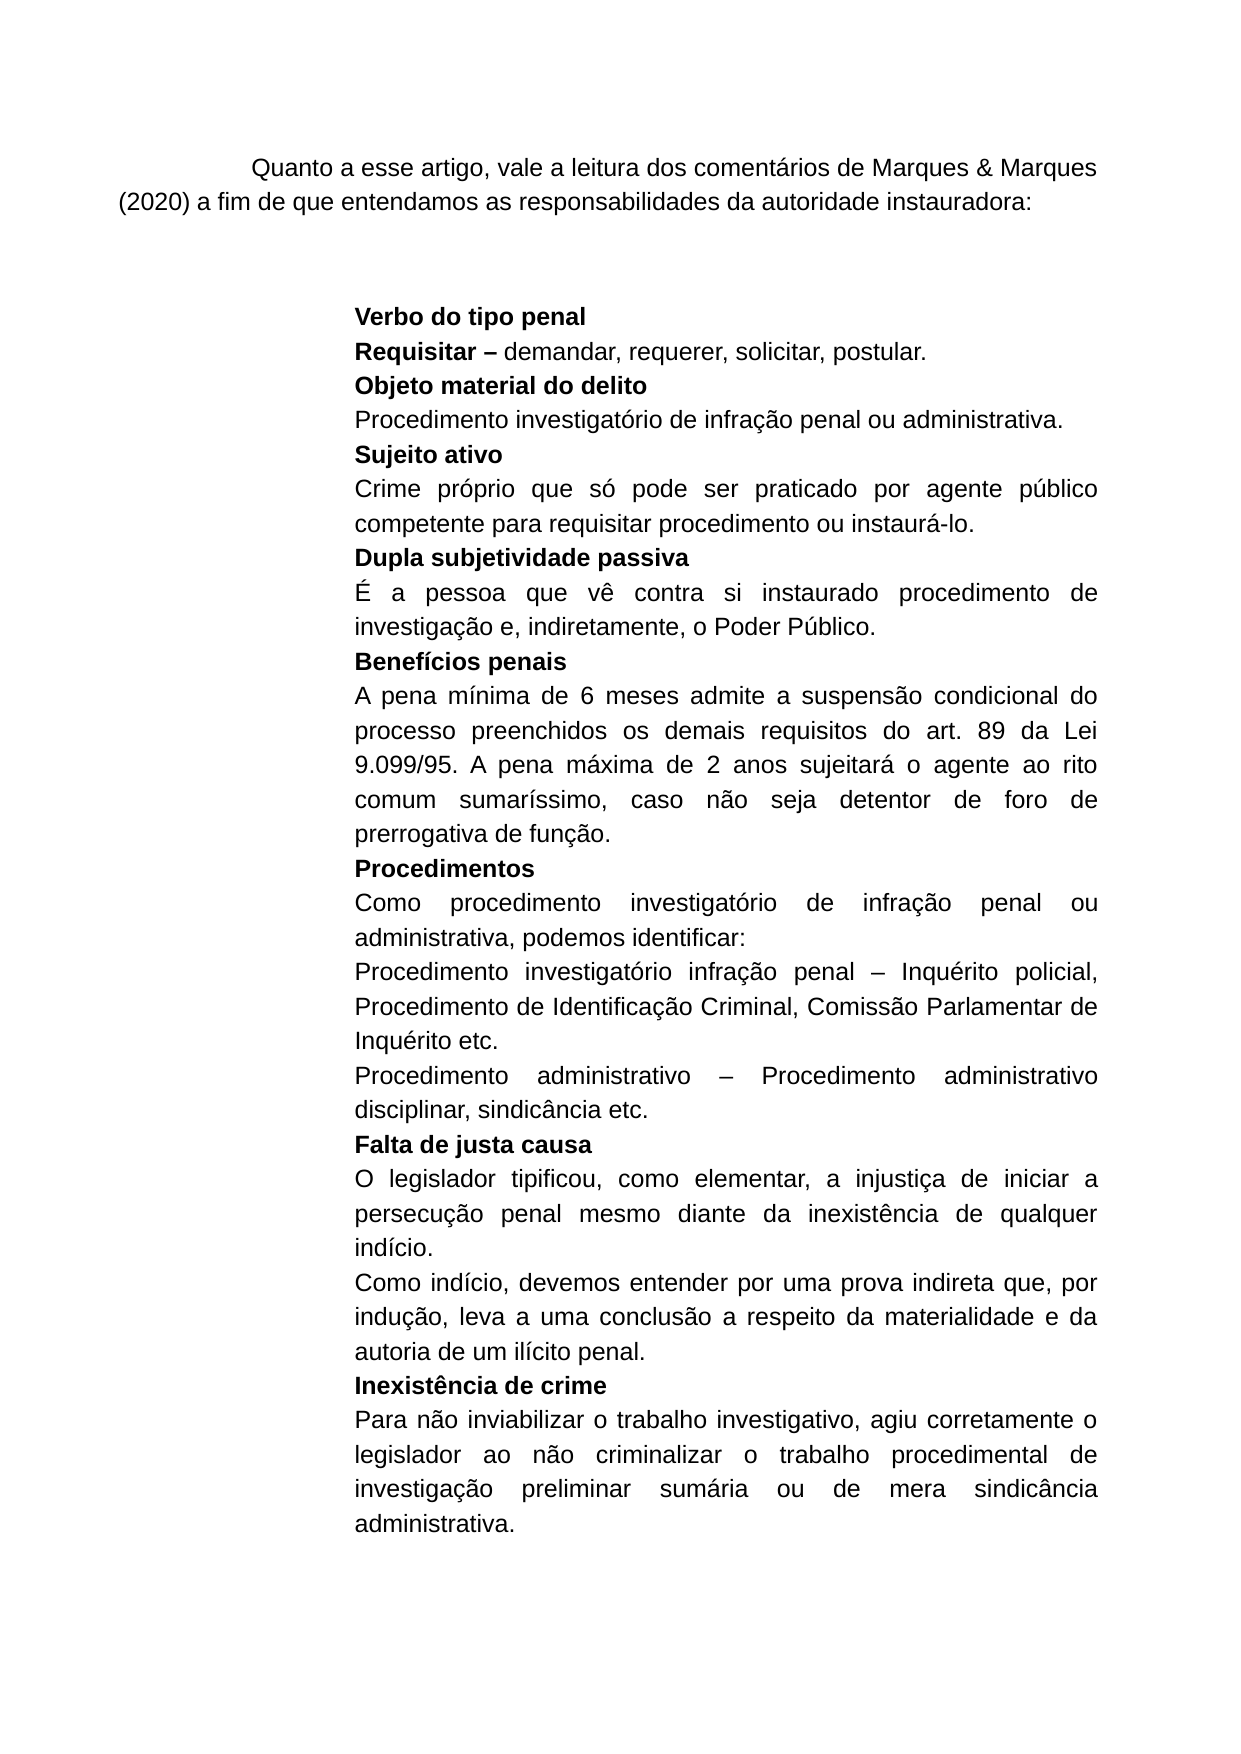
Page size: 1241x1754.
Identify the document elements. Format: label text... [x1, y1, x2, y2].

text É a pessoa que vê contra si instaurado procedimento de investigação e, indiretamente, o Poder Público. [354, 578, 1099, 641]
text Benefícios penais [354, 647, 1099, 676]
text Procedimento investigatório infração penal – Inquérito policial, Procedimento de Identificação Criminal, Comissão Parlamentar de Inquérito etc. [354, 957, 1099, 1055]
text Como indício, devemos entender por uma prova indireta que, por indução, leva a uma conclusão a respeito da materialidade e da autoria de um ilícito penal. [354, 1267, 1099, 1365]
text Como procedimento investigatório de infração penal ou administrativa, podemos identificar: [354, 888, 1099, 951]
text Procedimento investigatório de infração penal ou administrativa. [354, 406, 1099, 434]
text Para não inviabilizar o trabalho investigativo, agiu corretamente o legislador ao não criminalizar o trabalho procedimental de investigação preliminar sumária ou de mera sindicância administrativa. [354, 1405, 1099, 1538]
text Procedimento administrativo – Procedimento administrativo disciplinar, sindicância etc. [354, 1061, 1099, 1124]
text Sujeito ativo [354, 440, 1099, 469]
text O legislador tipificou, como elementar, a injustiça de iniciar a persecução penal mesmo diante da inexistência de qualquer indício. [354, 1164, 1099, 1262]
text Verbo do tipo penal [354, 302, 1099, 331]
text A pena mínima de 6 meses admite a suspensão condicional do processo preenchidos os demais requisitos do art. 89 da Lei 9.099/95. A pena máxima de 2 anos sujeitará o agente ao rito comum sumaríssimo, caso não seja detentor de foro de prerrogativa de função. [354, 681, 1099, 848]
text Dupla subjetividade passiva [354, 543, 1099, 572]
text Falta de justa causa [354, 1129, 1099, 1158]
text Inexistência de crime [354, 1371, 1099, 1400]
text Crime próprio que só pode ser praticado por agente público competente para requisitar procedimento ou instaurá-lo. [354, 474, 1099, 538]
text Quanto a esse artigo, vale a leitura dos comentários de Marques & Marques (2020) a fim de que entendamos as responsabilidades da autoridade instauradora: [118, 153, 1099, 216]
text Procedimentos [354, 854, 1099, 882]
text Objeto material do delito [354, 371, 1099, 400]
text Requisitar – demandar, requerer, solicitar, postular. [354, 336, 1099, 365]
